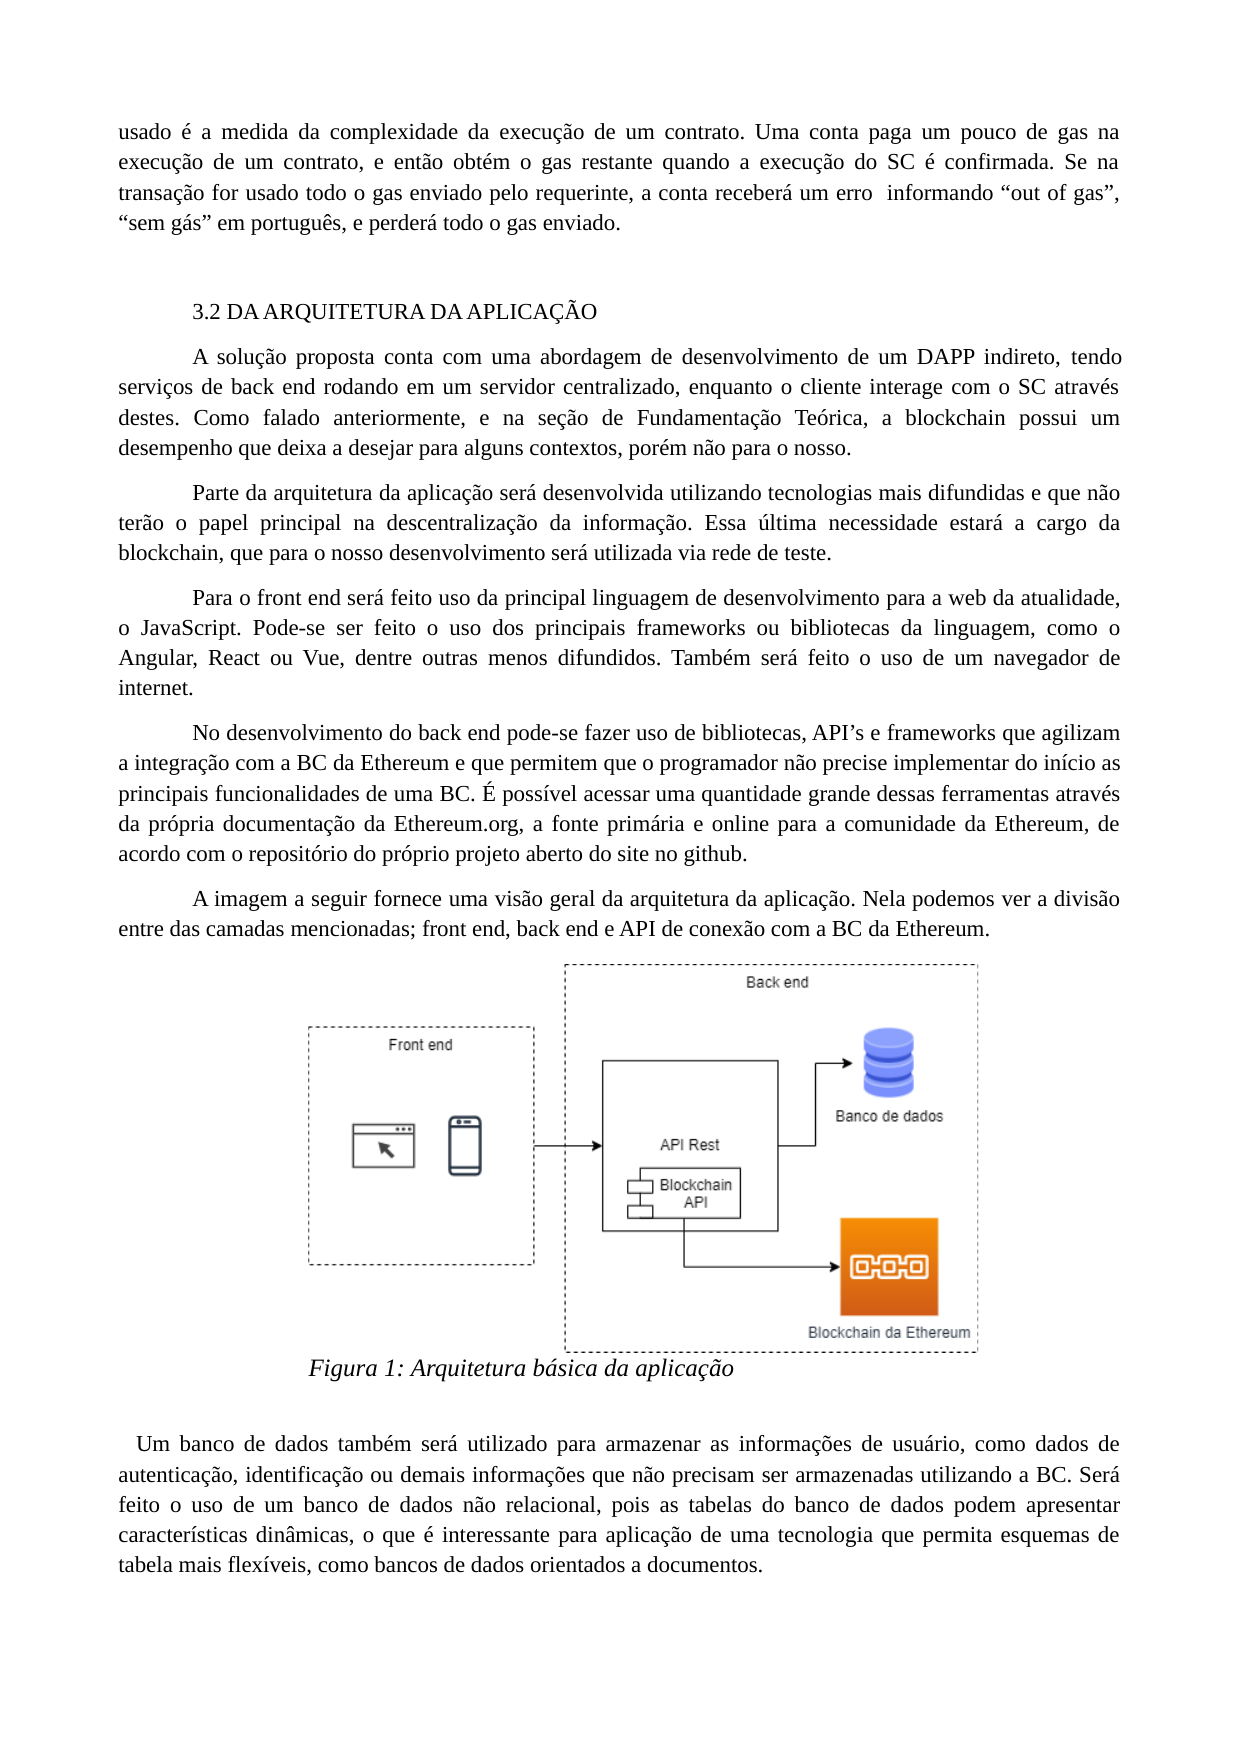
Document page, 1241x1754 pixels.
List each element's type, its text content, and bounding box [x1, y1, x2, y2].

text No desenvolvimento do back end pode-se fazer uso de bibliotecas, API’s e frameworks que agilizam a integração com a BC da Ethereum e que permitem que o programador não precise implementar do início as principais funcionalidades de uma BC. É possível acessar uma quantidade grande dessas ferramentas através da própria documentação da Ethereum.org, a fonte primária e online para a comunidade da Ethereum, de acordo com o repositório do próprio projeto aberto do site no github. [118, 719, 1122, 866]
text usado é a medida da complexidade da execução de um contrato. Uma conta paga um pouco de gas na execução de um contrato, e então obtém o gas restante quando a execução do SC é confirmada. Se na transação for usado todo o gas enviado pelo requerinte, a conta receberá um erro informando “out of gas”, “sem gás” em português, e perderá todo o gas enviado. [118, 118, 1122, 235]
text A solução proposta conta com uma abordagem de desenvolvimento de um DAPP indireto, tendo serviços de back end rodando em um servidor centralizado, enquanto o cliente interage com o SC através destes. Como falado anteriormente, e na seção de Fundamentação Teórica, a blockchain possui um desempenho que deixa a desejar para alguns contextos, porém não para o nosso. [118, 343, 1122, 460]
text Para o front end será feito uso da principal linguagem de desenvolvimento para a web da atualidade, o JavaScript. Pode-se ser feito o uso dos principais frameworks ou bibliotecas da linguagem, como o Angular, React ou Vue, dentre outras menos difundidos. Também será feito o uso de um navegador de internet. [118, 584, 1122, 701]
text Figura 1: Arquitetura básica da aplicação [308, 1353, 978, 1382]
picture [308, 964, 979, 1353]
text Parte da arquitetura da aplicação será desenvolvida utilizando tecnologias mais difundidas e que não terão o papel principal na descentralização da informação. Essa última necessidade estará a cargo da blockchain, que para o nosso desenvolvimento será utilizada via rede de teste. [118, 478, 1122, 565]
text 3.2 DA ARQUITETURA DA APLICAÇÃO [118, 298, 1122, 325]
text Um banco de dados também será utilizado para armazenar as informações de usuário, como dados de autenticação, identificação ou demais informações que não precisam ser armazenadas utilizando a BC. Será feito o uso de um banco de dados não relacional, pois as tabelas do banco de dados podem apresentar características dinâmicas, o que é interessante para aplicação de uma tecnologia que permita esquemas de tabela mais flexíveis, como bancos de dados orientados a documentos. [118, 1430, 1122, 1578]
text A imagem a seguir fornece uma visão geral da arquitetura da aplicação. Nela podemos ver a divisão entre das camadas mencionadas; front end, back end e API de conexão com a BC da Ethereum. [118, 885, 1122, 941]
